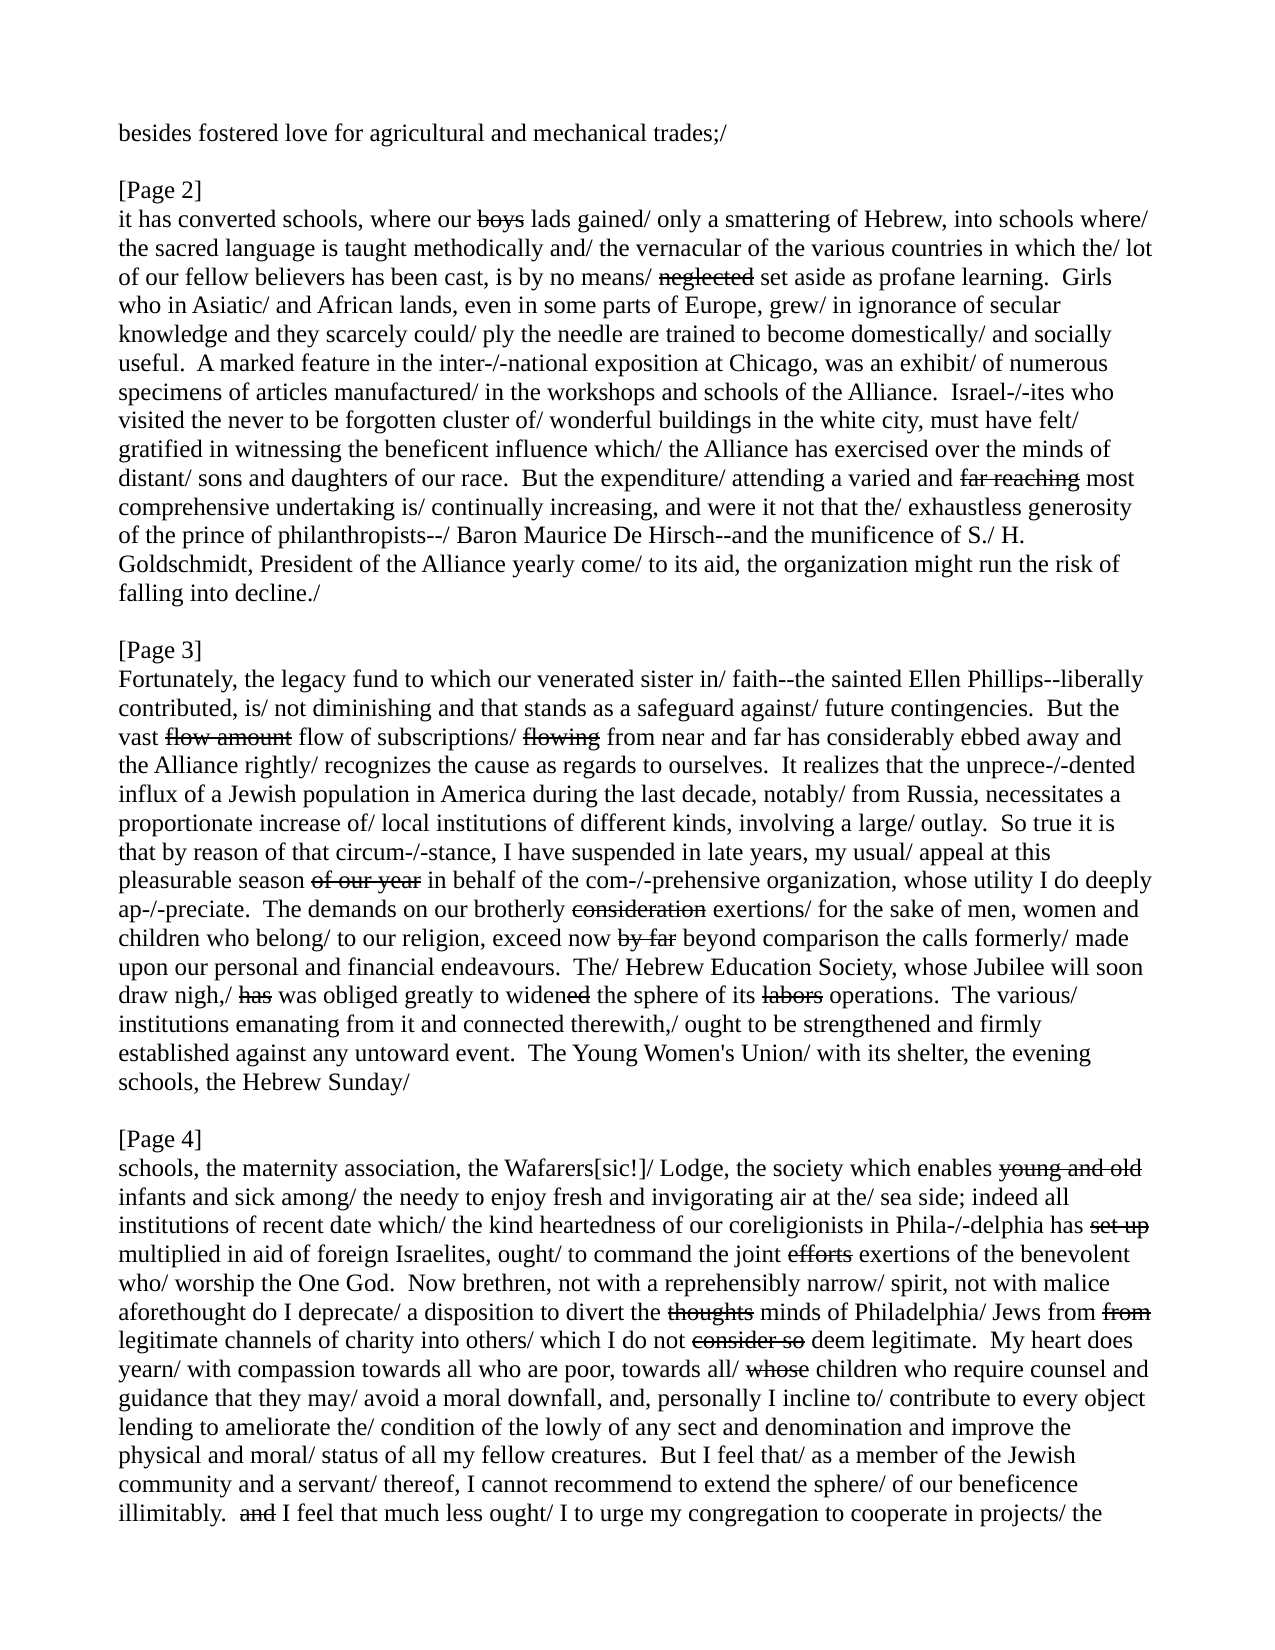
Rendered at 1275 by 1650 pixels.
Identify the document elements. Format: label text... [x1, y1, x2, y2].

text [Page 3] [118, 636, 1157, 664]
text besides fostered love for agricultural and mechanical trades;/ [118, 118, 1157, 147]
text [Page 2] [118, 176, 1157, 204]
text it has converted schools, where our boys lads gained/ only a smattering of Hebrew, into schools where/ the sacred language is taught methodically and/ the vernacular of the various countries in which the/ lot of our fellow believers has been cast, is by no means/ neglected set aside as profane learning. Girls who in Asiatic/ and African lands, even in some parts of Europe, grew/ in ignorance of secular knowledge and they scarcely could/ ply the needle are trained to become domestically/ and socially useful. A marked feature in the inter-/-national exposition at Chicago, was an exhibit/ of numerous specimens of articles manufactured/ in the workshops and schools of the Alliance. Israel-/-ites who visited the never to be forgotten cluster of/ wonderful buildings in the white city, must have felt/ gratified in witnessing the beneficent influence which/ the Alliance has exercised over the minds of distant/ sons and daughters of our race. But the expenditure/ attending a varied and far reaching most comprehensive undertaking is/ continually increasing, and were it not that the/ exhaustless generosity of the prince of philanthropists--/ Baron Maurice De Hirsch--and the munificence of S./ H. Goldschmidt, President of the Alliance yearly come/ to its aid, the organization might run the risk of falling into decline./ [118, 204, 1157, 607]
text schools, the maternity association, the Wafarers[sic!]/ Lodge, the society which enables young and old infants and sick among/ the needy to enjoy fresh and invigorating air at the/ sea side; indeed all institutions of recent date which/ the kind heartedness of our coreligionists in Phila-/-delphia has set up multiplied in aid of foreign Israelites, ought/ to command the joint efforts exertions of the benevolent who/ worship the One God. Now brethren, not with a reprehensibly narrow/ spirit, not with malice aforethought do I deprecate/ a disposition to divert the thoughts minds of Philadelphia/ Jews from from legitimate channels of charity into others/ which I do not consider so deem legitimate. My heart does yearn/ with compassion towards all who are poor, towards all/ whose children who require counsel and guidance that they may/ avoid a moral downfall, and, personally I incline to/ contribute to every object lending to ameliorate the/ condition of the lowly of any sect and denomination and improve the physical and moral/ status of all my fellow creatures. But I feel that/ as a member of the Jewish community and a servant/ thereof, I cannot recommend to extend the sphere/ of our beneficence illimitably. and I feel that much less ought/ I to urge my congregation to cooperate in projects/ the [118, 1153, 1157, 1527]
text [Page 4] [118, 1124, 1157, 1153]
text Fortunately, the legacy fund to which our venerated sister in/ faith--the sainted Ellen Phillips--liberally contributed, is/ not diminishing and that stands as a safeguard against/ future contingencies. But the vast flow amount flow of subscriptions/ flowing from near and far has considerably ebbed away and the Alliance rightly/ recognizes the cause as regards to ourselves. It realizes that the unprece-/-dented influx of a Jewish population in America during the last decade, notably/ from Russia, necessitates a proportionate increase of/ local institutions of different kinds, involving a large/ outlay. So true it is that by reason of that circum-/-stance, I have suspended in late years, my usual/ appeal at this pleasurable season of our year in behalf of the com-/-prehensive organization, whose utility I do deeply ap-/-preciate. The demands on our brotherly consideration exertions/ for the sake of men, women and children who belong/ to our religion, exceed now by far beyond comparison the calls formerly/ made upon our personal and financial endeavours. The/ Hebrew Education Society, whose Jubilee will soon draw nigh,/ has was obliged greatly to widened the sphere of its labors operations. The various/ institutions emanating from it and connected therewith,/ ought to be strengthened and firmly established against any untoward event. The Young Women's Union/ with its shelter, the evening schools, the Hebrew Sunday/ [118, 664, 1157, 1096]
